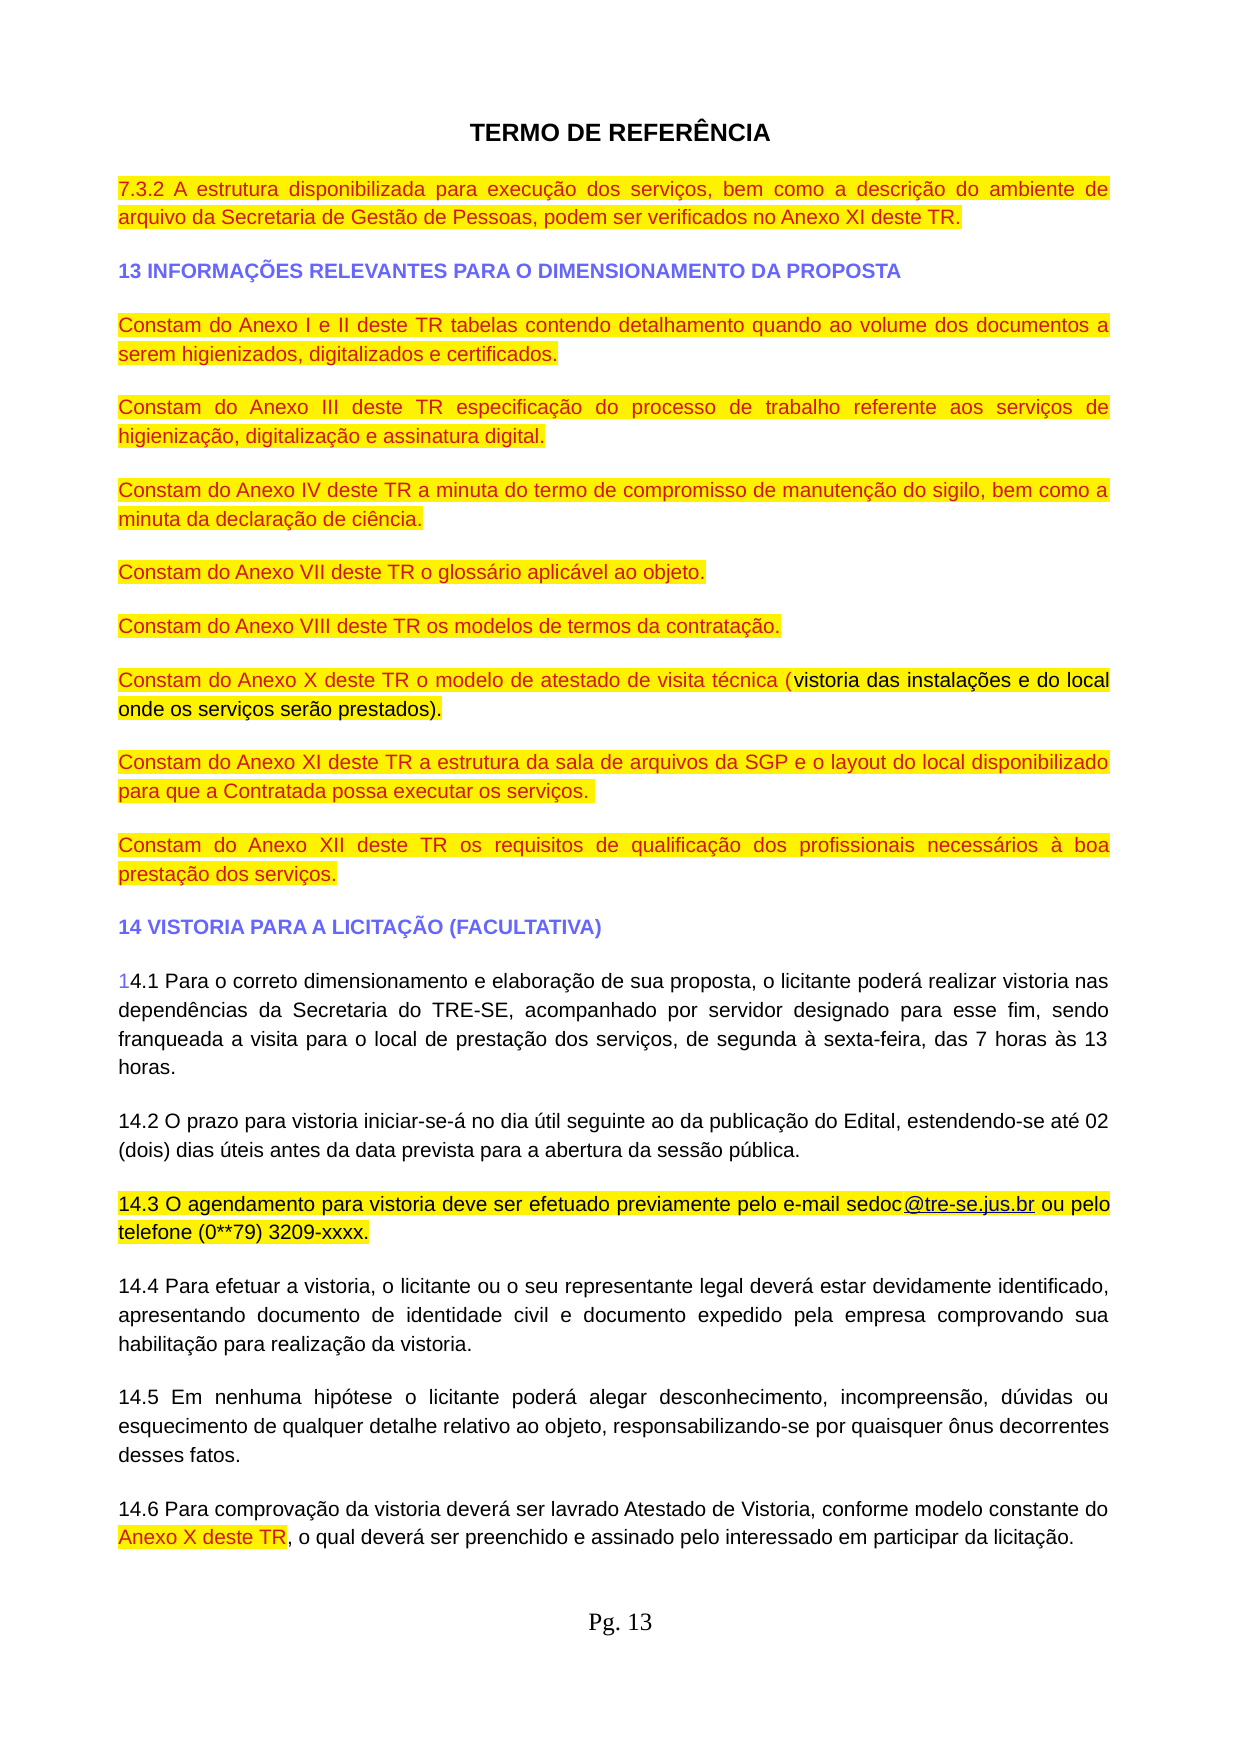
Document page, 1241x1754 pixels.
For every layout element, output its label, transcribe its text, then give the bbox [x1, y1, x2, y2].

text Constam do Anexo XI deste TR a estrutura da sala de arquivos da SGP e o layout do local disponibilizado para que a Contratada possa executar os serviços. [118, 750, 1110, 803]
text 14 VISTORIA PARA A LICITAÇÃO (FACULTATIVA) [118, 915, 1110, 939]
text 14.3 O agendamento para vistoria deve ser efetuado previamente pelo e-mail sedoc@tre-se.jus.br ou pelo telefone (0**79) 3209-xxxx. [118, 1191, 1110, 1244]
text 14.4 Para efetuar a vistoria, o licitante ou o seu representante legal deverá estar devidamente identificado, apresentando documento de identidade civil e documento expedido pela empresa comprovando sua habilitação para realização da vistoria. [118, 1274, 1110, 1355]
text Constam do Anexo VII deste TR o glossário aplicável ao objeto. [118, 560, 1110, 584]
text 14.1 Para o correto dimensionamento e elaboração de sua proposta, o licitante poderá realizar vistoria nas dependências da Secretaria do TRE-SE, acompanhado por servidor designado para esse fim, sendo franqueada a visita para o local de prestação dos serviços, de segunda à sexta-feira, das 7 horas às 13 horas. [118, 969, 1110, 1079]
text 14.6 Para comprovação da vistoria deverá ser lavrado Atestado de Vistoria, conforme modelo constante do Anexo X deste TR, o qual deverá ser preenchido e assinado pelo interessado em participar da licitação. [118, 1496, 1110, 1549]
text Constam do Anexo VIII deste TR os modelos de termos da contratação. [118, 614, 1110, 638]
text 13 INFORMAÇÕES RELEVANTES PARA O DIMENSIONAMENTO DA PROPOSTA [118, 259, 1110, 283]
text 14.5 Em nenhuma hipótese o licitante poderá alegar desconhecimento, incompreensão, dúvidas ou esquecimento de qualquer detalhe relativo ao objeto, responsabilizando-se por quaisquer ônus decorrentes desses fatos. [118, 1385, 1110, 1467]
text 14.2 O prazo para vistoria iniciar-se-á no dia útil seguinte ao da publicação do Edital, estendendo-se até 02 (dois) dias úteis antes da data prevista para a abertura da sessão pública. [118, 1109, 1110, 1162]
text Constam do Anexo III deste TR especificação do processo de trabalho referente aos serviços de higienização, digitalização e assinatura digital. [118, 395, 1110, 448]
text Constam do Anexo XII deste TR os requisitos de qualificação dos profissionais necessários à boa prestação dos serviços. [118, 833, 1110, 885]
text Constam do Anexo IV deste TR a minuta do termo de compromisso de manutenção do sigilo, bem como a minuta da declaração de ciência. [118, 478, 1110, 530]
text Constam do Anexo I e II deste TR tabelas contendo detalhamento quando ao volume dos documentos a serem higienizados, digitalizados e certificados. [118, 313, 1110, 365]
text 7.3.2 A estrutura disponibilizada para execução dos serviços, bem como a descrição do ambiente de arquivo da Secretaria de Gestão de Pessoas, podem ser verificados no Anexo XI deste TR. [118, 176, 1110, 229]
text Constam do Anexo X deste TR o modelo de atestado de visita técnica (vistoria das instalações e do local onde os serviços serão prestados). [118, 668, 1110, 720]
